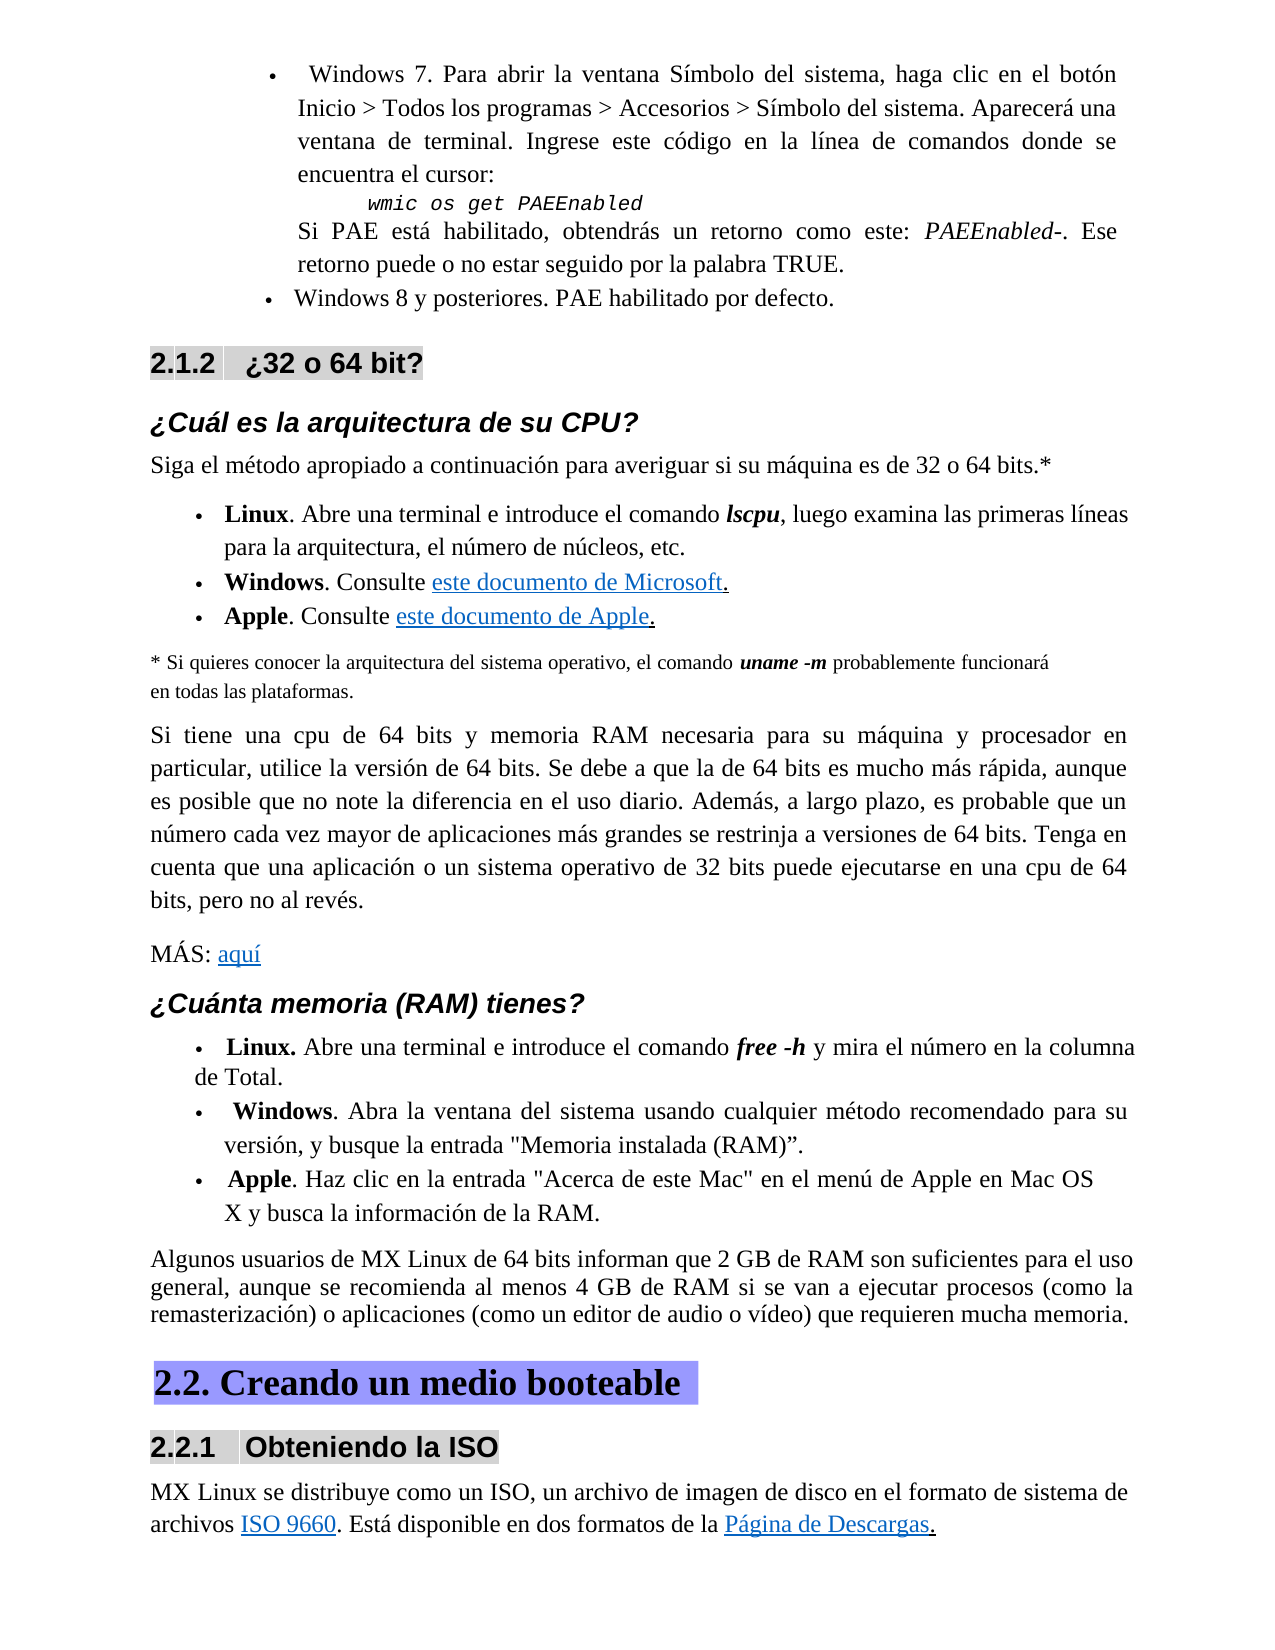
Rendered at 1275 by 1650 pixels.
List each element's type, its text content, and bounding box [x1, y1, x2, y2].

text • Linux. Abre una terminal e introduce el comando free -h y mira el número en la columna de Total. [194, 1032, 1135, 1090]
text • Apple. Haz clic en la entrada "Acerca de este Mac" en el menú de Apple en Mac OS X y busca la información de la RAM. [194, 1164, 1096, 1227]
text • Windows. Consulte este documento de Microsoft. [194, 567, 1135, 596]
text • Windows. Abra la ventana del sistema usando cualquier método recomendado para su versión, y busque la entrada "Memoria instalada (RAM)”. [194, 1096, 1129, 1159]
text ¿Cuál es la arquitectura de su CPU? [150, 406, 1135, 438]
text • Linux. Abre una terminal e introduce el comando lscpu, luego examina las primeras líneas para la arquitectura, el número de núcleos, etc. [194, 499, 1128, 561]
text ¿Cuánta memoria (RAM) tienes? [150, 987, 1135, 1019]
text Si tiene una cpu de 64 bits y memoria RAM necesaria para su máquina y procesador en particular, utilice la versión de 64 bits. Se debe a que la de 64 bits es mucho más rápida, aunque es posible que no note la diferencia en el uso diario. Además, a largo plazo, es probable que un número cada vez mayor de aplicaciones más grandes se restrinja a versiones de 64 bits. Tenga en cuenta que una aplicación o un sistema operativo de 32 bits puede ejecutarse en una cpu de 64 bits, pero no al revés. [150, 720, 1129, 914]
text * Si quieres conocer la arquitectura del sistema operativo, el comando uname -m probablemente funcionará en todas las plataformas. [150, 650, 1049, 703]
text 2.1.2 ¿32 o 64 bit? [150, 346, 1135, 380]
text Algunos usuarios de MX Linux de 64 bits informan que 2 GB de RAM son suficientes para el uso general, aunque se recomienda al menos 4 GB de RAM si se van a ejecutar procesos (como la remasterización) o aplicaciones (como un editor de audio o vídeo) que requieren mucha memoria. [150, 1246, 1135, 1327]
text 2.2.1 Obteniendo la ISO [150, 1430, 1135, 1464]
text Siga el método apropiado a continuación para averiguar si su máquina es de 32 o 64 bits.* [150, 451, 1135, 479]
text Si PAE está habilitado, obtendrás un retorno como este: PAEEnabled-. Ese retorno puede o no estar seguido por la palabra TRUE. [297, 216, 1117, 278]
text wmic os get PAEEnabled [368, 193, 650, 216]
text MÁS: aquí [150, 939, 1135, 968]
text • Apple. Consulte este documento de Apple. [194, 601, 1135, 631]
text MX Linux se distribuye como un ISO, un archivo de imagen de disco en el formato de sistema de archivos ISO 9660. Está disponible en dos formatos de la Página de Descargas. [150, 1477, 1129, 1538]
text • Windows 7. Para abrir la ventana Símbolo del sistema, haga clic en el botón Inicio > Todos los programas > Accesorios > Símbolo del sistema. Aparecerá una ventana de terminal. Ingrese este código en la línea de comandos donde se encuentra el cursor: [268, 59, 1118, 188]
text • Windows 8 y posteriores. PAE habilitado por defecto. [264, 283, 1129, 312]
